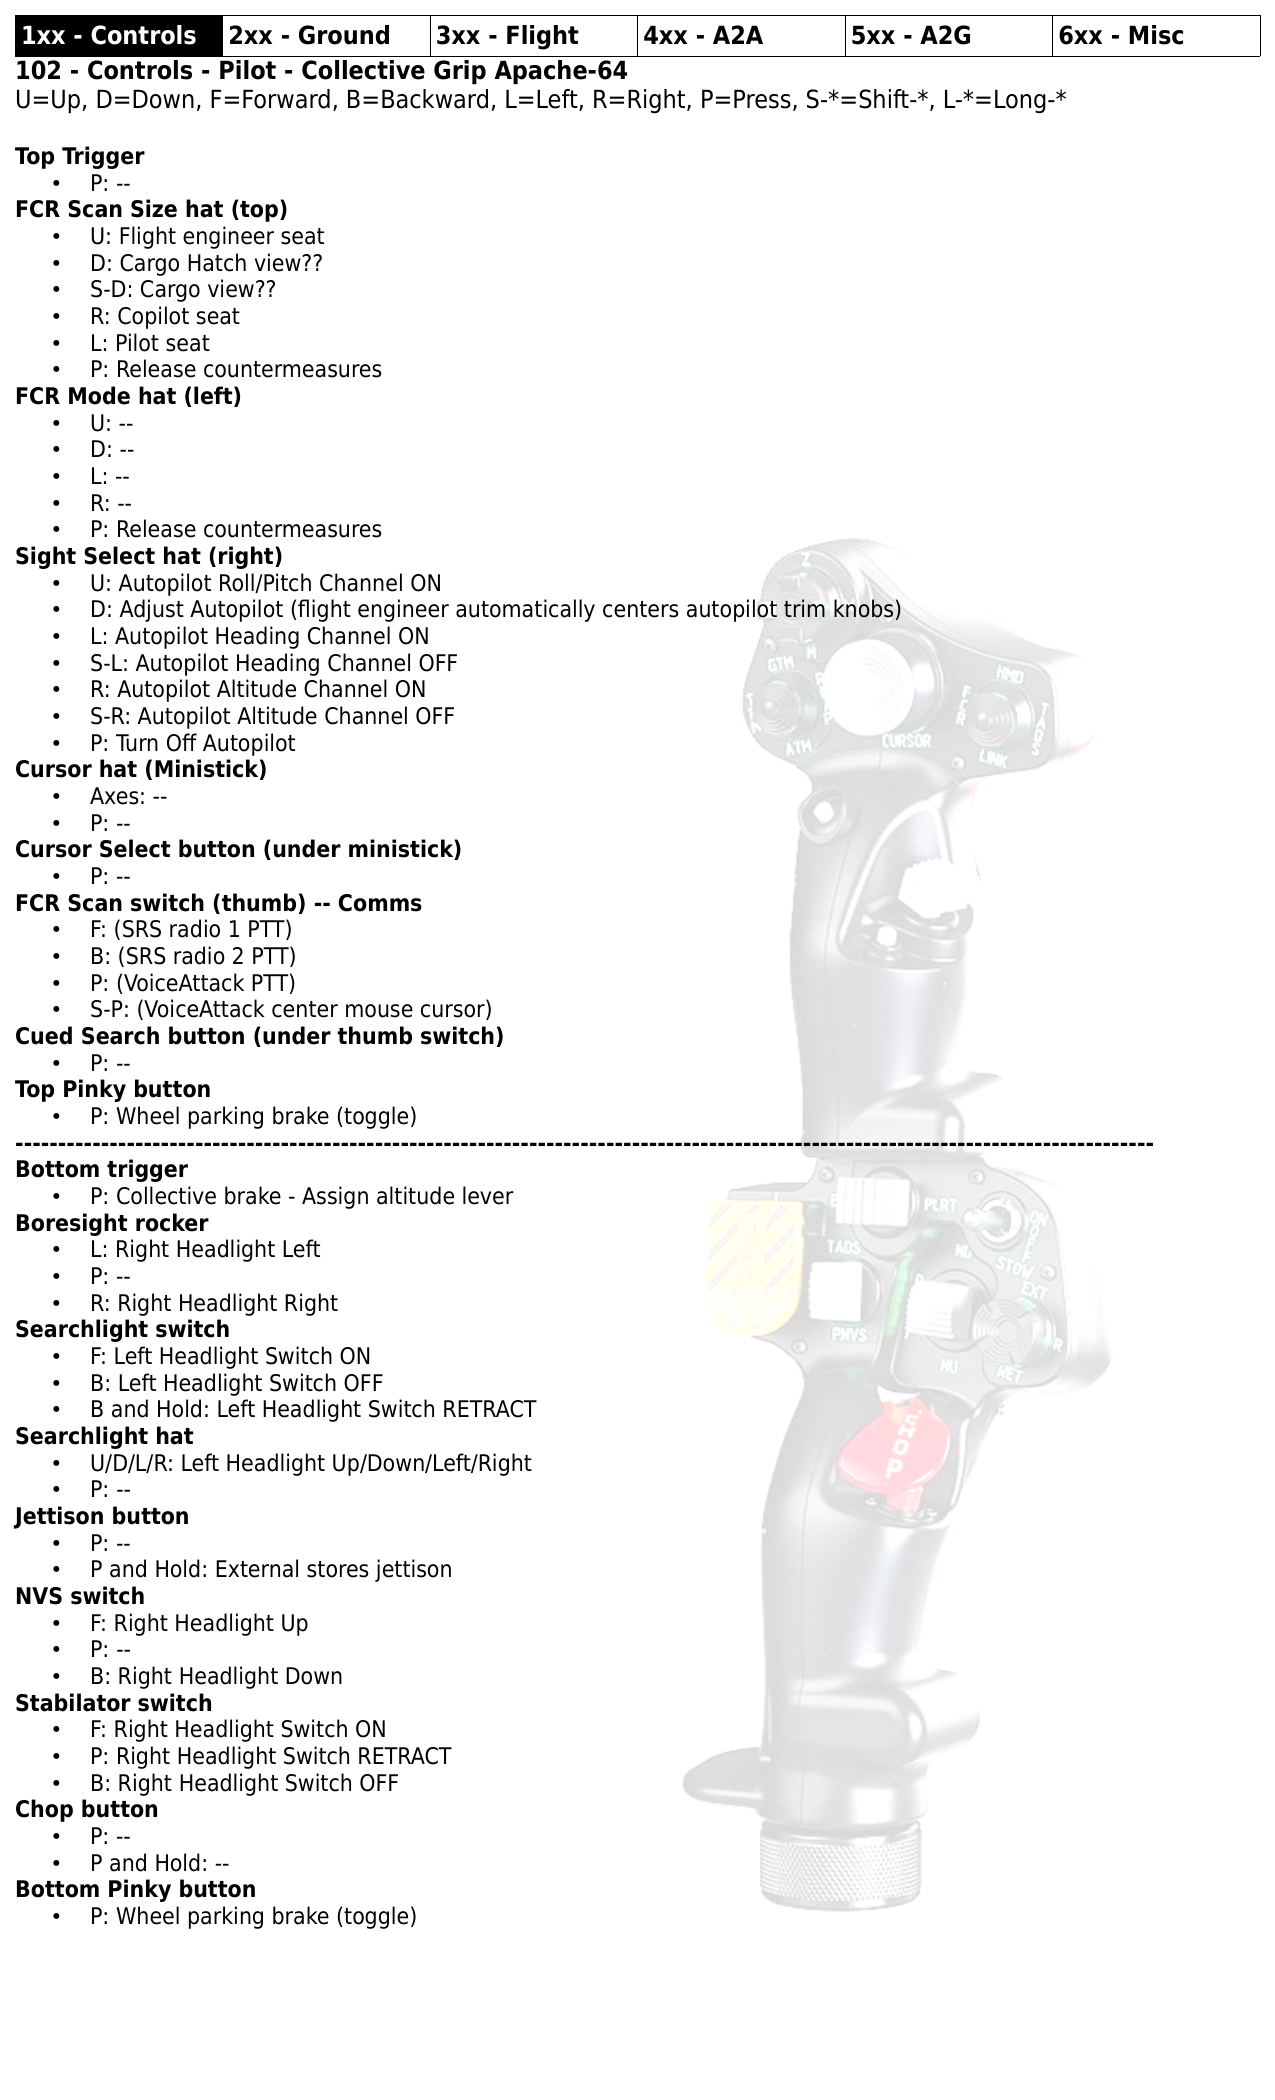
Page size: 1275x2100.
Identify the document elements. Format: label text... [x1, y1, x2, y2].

table_header 6xx - Misc [1053, 16, 1260, 56]
text ------------------------------------------------------------------------------------------------------------------------------------- [15, 1130, 604, 1157]
list [1141, 703, 1260, 730]
text Cued Search button (under thumb switch) [15, 1023, 604, 1050]
list P: Wheel parking brake (toggle) [52, 1903, 604, 1930]
list [1141, 863, 1260, 890]
list [1141, 1050, 1260, 1077]
text Bottom Pinky button [15, 1877, 604, 1903]
text [1141, 890, 1260, 917]
list P: Collective brake - Assign altitude lever [52, 1183, 604, 1210]
text Chop button [15, 1797, 604, 1823]
table_header 1xx - Controls [16, 16, 222, 56]
list B: Right Headlight Down [52, 1663, 604, 1690]
text [1141, 543, 1260, 570]
list P: -- [52, 1477, 604, 1503]
list U/D/L/R: Left Headlight Up/Down/Left/Right [52, 1450, 604, 1477]
list [1141, 1610, 1260, 1637]
list B: (SRS radio 2 PTT) [52, 943, 604, 970]
list P: -- [52, 1263, 604, 1290]
list F: Right Headlight Up [52, 1610, 604, 1637]
list L: Autopilot Heading Channel ON [52, 623, 604, 650]
text [1141, 1317, 1260, 1343]
text [1141, 1210, 1260, 1237]
list P: Turn Off Autopilot [52, 730, 604, 757]
text [1141, 1503, 1260, 1530]
list R: -- [52, 490, 1260, 517]
text [1141, 1797, 1260, 1823]
list [1141, 970, 1260, 997]
list P: -- [52, 170, 1260, 197]
list S-R: Autopilot Altitude Channel OFF [52, 703, 604, 730]
list B: Right Headlight Switch OFF [52, 1770, 604, 1797]
list U: Autopilot Roll/Pitch Channel ON [52, 570, 604, 597]
list [1141, 997, 1260, 1023]
text [1141, 1157, 1260, 1183]
list P: -- [52, 1637, 604, 1663]
list [1141, 1823, 1260, 1850]
text Stabilator switch [15, 1690, 604, 1717]
table_header 5xx - A2G [846, 16, 1052, 56]
list P and Hold: External stores jettison [52, 1557, 604, 1583]
list [1141, 1717, 1260, 1743]
list [1141, 1370, 1260, 1397]
list U: Flight engineer seat [52, 223, 1260, 250]
list D: -- [52, 437, 1260, 463]
list [1141, 1743, 1260, 1770]
list [1141, 1903, 1260, 1930]
text Sight Select hat (right) [15, 543, 604, 570]
list [1141, 810, 1260, 837]
text [1141, 837, 1260, 863]
list S-P: (VoiceAttack center mouse cursor) [52, 997, 604, 1023]
list P: -- [52, 810, 604, 837]
list P: (VoiceAttack PTT) [52, 970, 604, 997]
list L: -- [52, 463, 1260, 490]
text [1141, 1583, 1260, 1610]
text [1141, 1023, 1260, 1050]
list D: Adjust Autopilot (flight engineer automatically centers autopilot trim knobs) [1141, 597, 1260, 623]
text FCR Scan Size hat (top) [15, 197, 1260, 223]
list [1141, 1397, 1260, 1423]
list D: Adjust Autopilot (flight engineer automatically centers autopilot trim knobs) [52, 597, 604, 623]
list P: Right Headlight Switch RETRACT [52, 1743, 604, 1770]
list S-D: Cargo view?? [52, 277, 1260, 303]
list B and Hold: Left Headlight Switch RETRACT [52, 1397, 604, 1423]
list [1141, 1290, 1260, 1317]
list B: Left Headlight Switch OFF [52, 1370, 604, 1397]
list R: Autopilot Altitude Channel ON [52, 677, 604, 703]
text Boresight rocker [15, 1210, 604, 1237]
table_header 2xx - Ground [223, 16, 430, 56]
text [1141, 757, 1260, 783]
list [1141, 1477, 1260, 1503]
text [1141, 1423, 1260, 1450]
text NVS switch [15, 1583, 604, 1610]
list [1141, 1637, 1260, 1663]
list P and Hold: -- [52, 1850, 604, 1877]
list [1141, 917, 1260, 943]
list [1141, 730, 1260, 757]
list F: Left Headlight Switch ON [52, 1343, 604, 1370]
list L: Pilot seat [52, 330, 1260, 357]
list [1141, 623, 1260, 650]
table_header 4xx - A2A [638, 16, 845, 56]
list L: Right Headlight Left [52, 1237, 604, 1263]
list P: -- [52, 863, 604, 890]
text U=Up, D=Down, F=Forward, B=Backward, L=Left, R=Right, P=Press, S-*=Shift-*, L-*=Long-* [15, 85, 1260, 114]
list P: Wheel parking brake (toggle) [52, 1103, 604, 1130]
list D: Cargo Hatch view?? [52, 250, 1260, 277]
list [1141, 783, 1260, 810]
list [1141, 1450, 1260, 1477]
list [1141, 1770, 1260, 1797]
table_header 3xx - Flight [431, 16, 637, 56]
text Bottom trigger [15, 1157, 604, 1183]
list Axes: -- [52, 783, 604, 810]
list [1141, 1663, 1260, 1690]
list P: Release countermeasures [52, 357, 1260, 383]
list [1141, 1850, 1260, 1877]
text [1141, 1690, 1260, 1717]
list P: -- [52, 1530, 604, 1557]
list [1141, 1530, 1260, 1557]
list R: Right Headlight Right [52, 1290, 604, 1317]
text Jettison button [15, 1503, 604, 1530]
list P: Release countermeasures [52, 517, 604, 543]
list [1141, 1263, 1260, 1290]
list [1141, 570, 1260, 597]
list U: -- [52, 410, 1260, 437]
list [1141, 677, 1260, 703]
text Searchlight hat [15, 1423, 604, 1450]
text 102 - Controls - Pilot - Collective Grip Apache-64 [15, 57, 1260, 85]
list F: (SRS radio 1 PTT) [52, 917, 604, 943]
list [1141, 650, 1260, 677]
text [1141, 1077, 1260, 1103]
text Cursor Select button (under ministick) [15, 837, 604, 863]
text FCR Mode hat (left) [15, 383, 1260, 410]
list [1141, 1237, 1260, 1263]
list F: Right Headlight Switch ON [52, 1717, 604, 1743]
list P: -- [52, 1823, 604, 1850]
text Top Pinky button [15, 1077, 604, 1103]
list S-L: Autopilot Heading Channel OFF [52, 650, 604, 677]
text FCR Scan switch (thumb) -- Comms [15, 890, 604, 917]
list [1141, 943, 1260, 970]
text ------------------------------------------------------------------------------------------------------------------------------------- [1141, 1130, 1260, 1157]
list [1141, 1343, 1260, 1370]
list [1141, 1183, 1260, 1210]
list [1141, 1103, 1260, 1130]
list [1141, 1557, 1260, 1583]
list P: -- [52, 1050, 604, 1077]
text Top Trigger [15, 143, 1260, 170]
text Searchlight switch [15, 1317, 604, 1343]
text [1141, 1877, 1260, 1903]
text Cursor hat (Ministick) [15, 757, 604, 783]
list R: Copilot seat [52, 303, 1260, 330]
list [1141, 517, 1260, 543]
